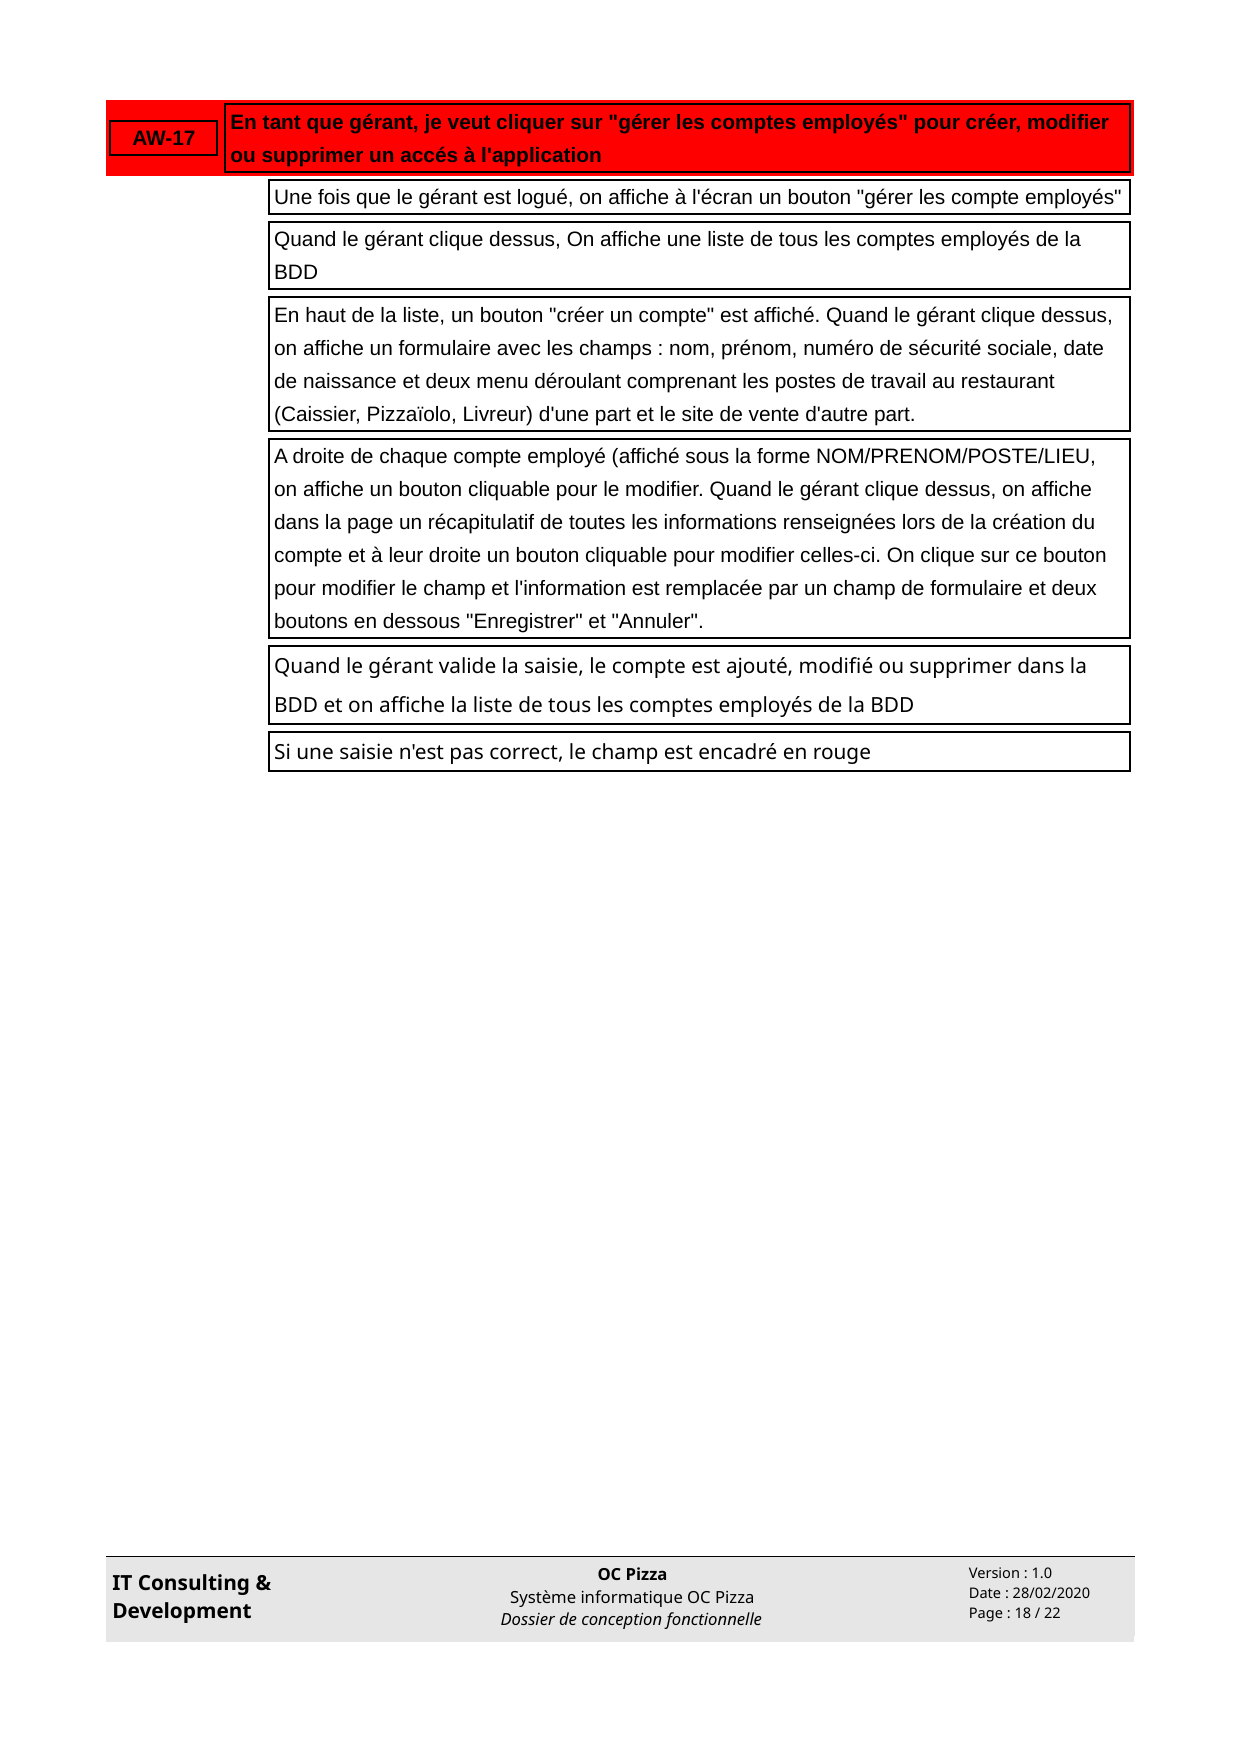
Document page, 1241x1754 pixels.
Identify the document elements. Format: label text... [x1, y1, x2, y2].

table_cell [106, 176, 221, 775]
table_header En tant que gérant, je veut cliquer sur "gérer les comptes employés" pour créer, modifier ou supprimer un accés à l'application [221, 100, 1134, 176]
table_header AW-17 [106, 100, 221, 176]
table_cell Quand le gérant clique dessus, On affiche une liste de tous les comptes employés de la BDD [265, 218, 1134, 293]
table_cell Quand le gérant valide la saisie, le compte est ajouté, modifié ou supprimer dans la BDD et on affiche la liste de tous les comptes employés de la BDD [265, 642, 1134, 728]
table_cell [221, 176, 265, 218]
table_cell [221, 218, 265, 293]
table_cell [221, 642, 265, 728]
table_cell A droite de chaque compte employé (affiché sous la forme NOM/PRENOM/POSTE/LIEU, on affiche un bouton cliquable pour le modifier. Quand le gérant clique dessus, on affiche dans la page un récapitulatif de toutes les informations renseignées lors de la création du compte et à leur droite un bouton cliquable pour modifier celles-ci. On clique sur ce bouton pour modifier le champ et l'information est remplacée par un champ de formulaire et deux boutons en dessous "Enregistrer" et "Annuler". [265, 435, 1134, 642]
table_cell Une fois que le gérant est logué, on affiche à l'écran un bouton "gérer les compte employés" [265, 176, 1134, 218]
table_cell [221, 435, 265, 642]
table_cell [221, 293, 265, 435]
table_cell En haut de la liste, un bouton "créer un compte" est affiché. Quand le gérant clique dessus, on affiche un formulaire avec les champs : nom, prénom, numéro de sécurité sociale, date de naissance et deux menu déroulant comprenant les postes de travail au restaurant (Caissier, Pizzaïolo, Livreur) d'une part et le site de vente d'autre part. [265, 293, 1134, 435]
table_cell Si une saisie n'est pas correct, le champ est encadré en rouge [265, 728, 1134, 775]
table_cell [221, 728, 265, 775]
